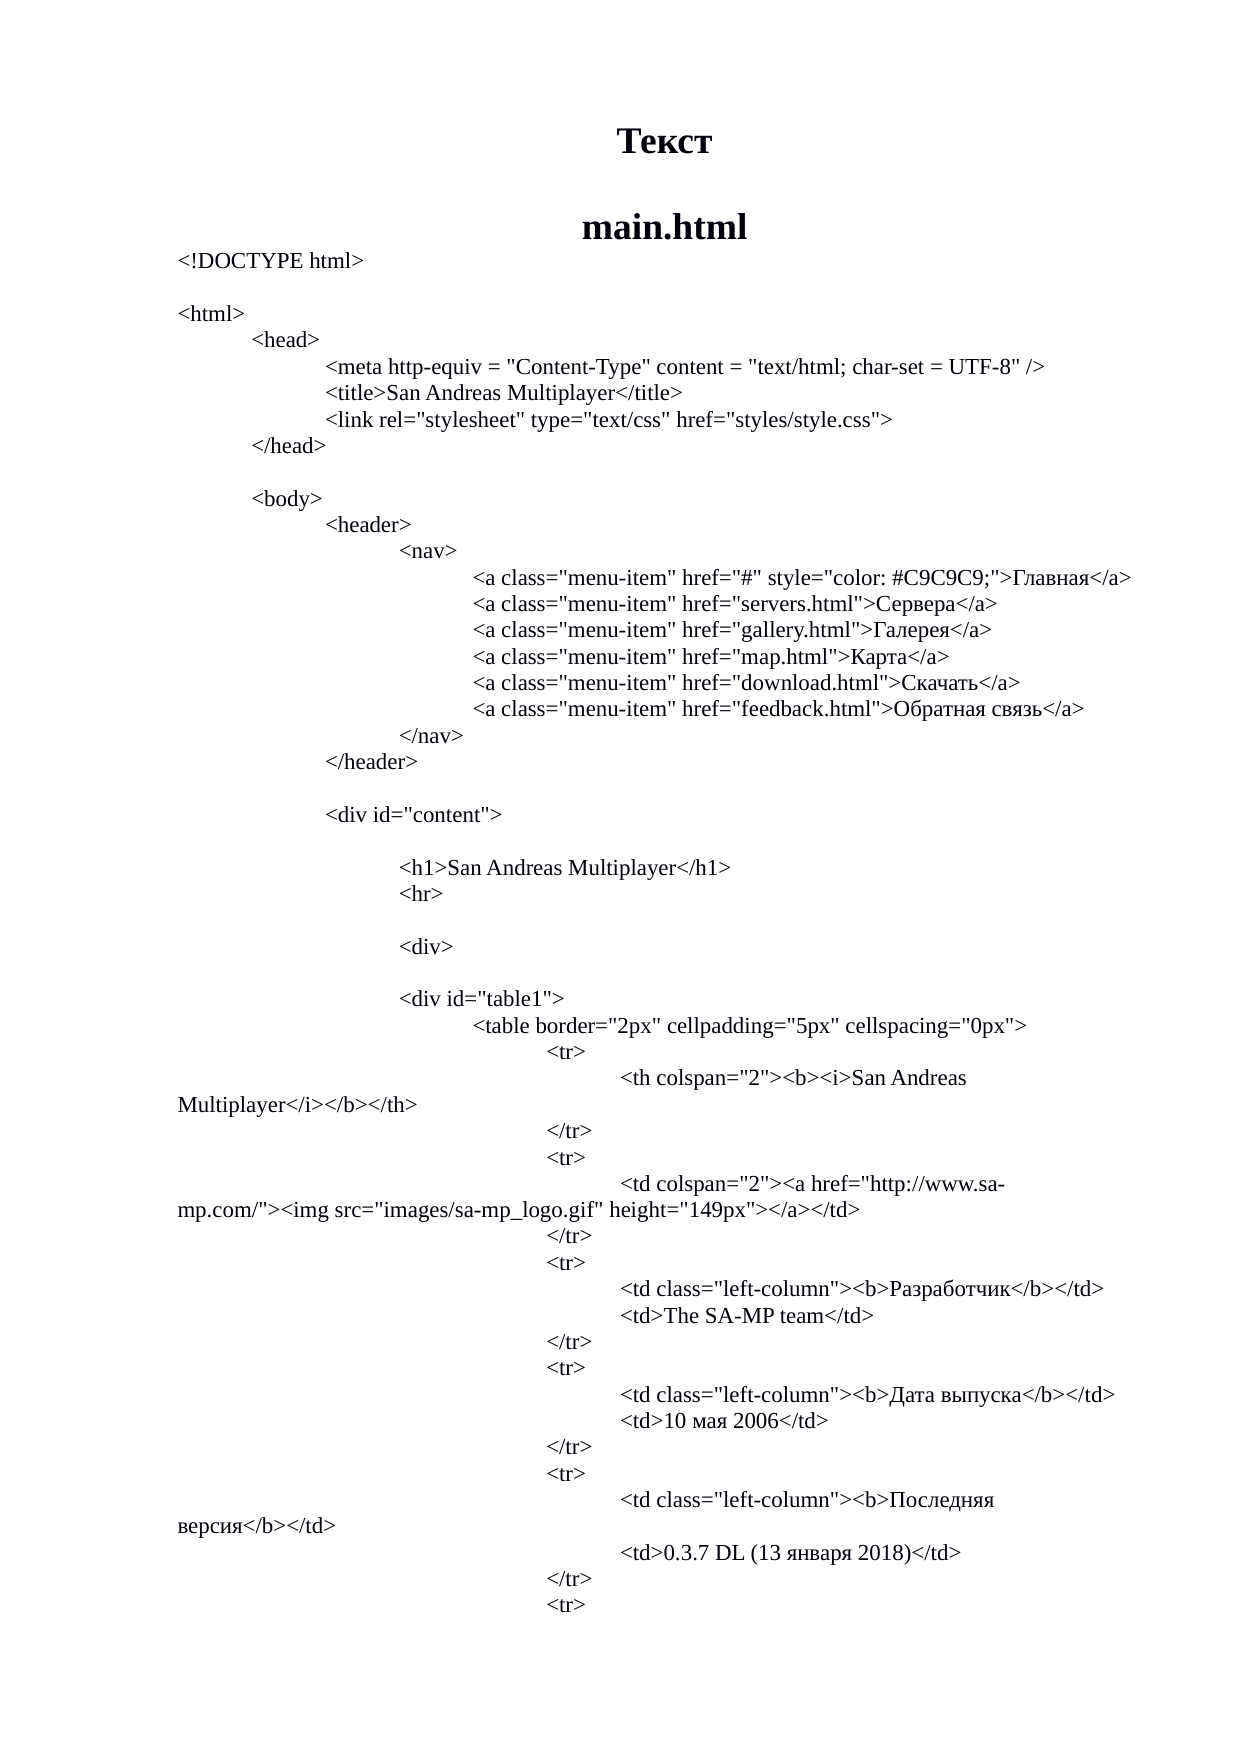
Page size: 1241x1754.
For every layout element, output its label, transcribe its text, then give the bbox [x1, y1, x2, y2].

text <table border="2px" cellpadding="5px" cellspacing="0px"> [177, 1012, 1152, 1038]
text <a class="menu-item" href="gallery.html">Галерея</a> [177, 616, 1152, 643]
text <a class="menu-item" href="map.html">Карта</a> [177, 643, 1152, 669]
text </header> [177, 748, 1152, 774]
text <td class="left-column"><b>Разработчик</b></td> [177, 1275, 1152, 1302]
text </head> [177, 432, 1152, 458]
text <th colspan="2"><b><i>San Andreas Multiplayer</i></b></th> [177, 1064, 1152, 1117]
text <a class="menu-item" href="servers.html">Сервера</a> [177, 590, 1152, 616]
text <h1>San Andreas Multiplayer</h1> [177, 854, 1152, 880]
text main.html [177, 204, 1152, 247]
text <tr> [177, 1354, 1152, 1381]
text <td>0.3.7 DL (13 января 2018)</td> [177, 1539, 1152, 1565]
text <head> [177, 327, 1152, 353]
text <a class="menu-item" href="feedback.html">Обратная связь</a> [177, 696, 1152, 722]
text <html> [177, 300, 1152, 327]
text <meta http-equiv = "Content-Type" content = "text/html; char-set = UTF-8" /> [177, 353, 1152, 379]
text <div id="table1"> [177, 985, 1152, 1012]
text <div> [177, 933, 1152, 959]
text Текст [177, 118, 1152, 161]
text <!DOCTYPE html> [177, 247, 1152, 274]
text </nav> [177, 722, 1152, 748]
text <hr> [177, 880, 1152, 906]
text </tr> [177, 1433, 1152, 1460]
text <tr> [177, 1038, 1152, 1064]
text <tr> [177, 1143, 1152, 1170]
text <header> [177, 511, 1152, 537]
text <link rel="stylesheet" type="text/css" href="styles/style.css"> [177, 406, 1152, 432]
text <td colspan="2"><a href="http://www.sa-mp.com/"><img src="images/sa-mp_logo.gif" height="149px"></a></td> [177, 1170, 1152, 1223]
text </tr> [177, 1223, 1152, 1249]
text <a class="menu-item" href="#" style="color: #C9C9C9;">Главная</a> [177, 564, 1152, 590]
text <td>10 мая 2006</td> [177, 1407, 1152, 1433]
text <td>The SA-MP team</td> [177, 1302, 1152, 1328]
text <tr> [177, 1460, 1152, 1486]
text <title>San Andreas Multiplayer</title> [177, 379, 1152, 406]
text </tr> [177, 1328, 1152, 1354]
text <div id="content"> [177, 801, 1152, 827]
text </tr> [177, 1117, 1152, 1143]
text <nav> [177, 537, 1152, 564]
text <td class="left-column"><b>Дата выпуска</b></td> [177, 1381, 1152, 1407]
text </tr> [177, 1565, 1152, 1592]
text <a class="menu-item" href="download.html">Скачать</a> [177, 669, 1152, 696]
text <body> [177, 485, 1152, 511]
text <tr> [177, 1249, 1152, 1275]
text <td class="left-column"><b>Последняя версия</b></td> [177, 1486, 1152, 1539]
text <tr> [177, 1592, 1152, 1618]
